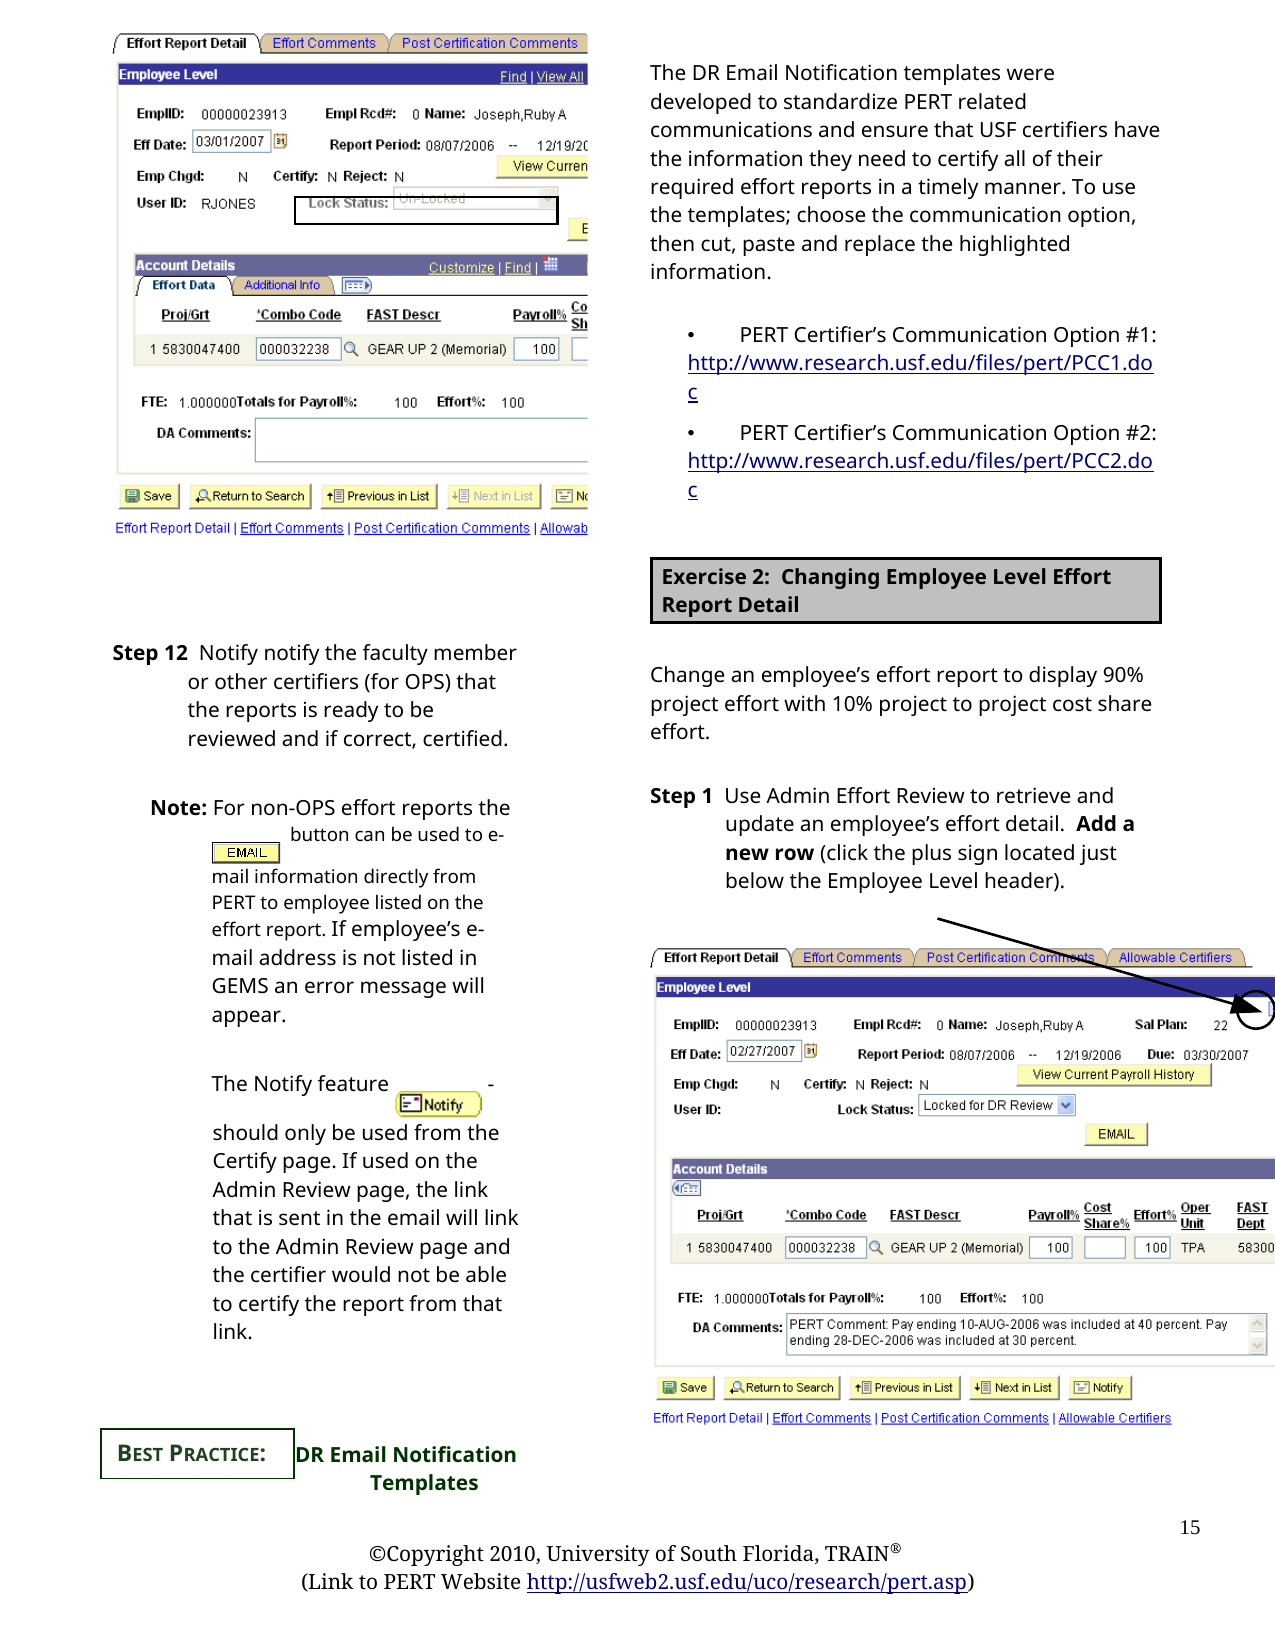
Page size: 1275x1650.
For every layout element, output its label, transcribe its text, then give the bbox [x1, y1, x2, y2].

text The Notify feature - should only be used from the Certify page. If used on the Admin Review page, the link that is sent in the email will link to the Admin Review page and the certifier would not be able to certify the report from that link. [211, 1069, 525, 1346]
text Step 1 Use Admin Effort Review to retrieve and update an employee’s effort detail. Add a new row (click the plus sign located just below the Employee Level header). [650, 781, 1162, 894]
list PERT Certifier’s Communication Option #1: http://www.research.usf.edu/files/pert/PCC1.doc [687, 320, 1162, 405]
text Step 12 Notify notify the faculty member or other certifiers (for OPS) that the reports is ready to be reviewed and if correct, certified. [112, 638, 525, 752]
subtitle Exercise 2: Changing Employee Level Effort Report Detail [653, 560, 1159, 621]
text Note: For non-OPS effort reports the button can be used to e-mail information directly from PERT to employee listed on the effort report. If employee’s e-mail address is not listed in GEMS an error message will appear. [150, 793, 525, 1028]
text DR Email Notification Templates [112, 1440, 525, 1497]
text DR Email Notification Templates [102, 1430, 293, 1478]
list PERT Certifier’s Communication Option #2: http://www.research.usf.edu/files/pert/PCC2.doc [687, 418, 1162, 503]
text Change an employee’s effort report to display 90% project effort with 10% project to project cost share effort. [650, 660, 1162, 746]
text The DR Email Notification templates were developed to standardize PERT related communications and ensure that USF certifiers have the information they need to certify all of their required effort reports in a timely manner. To use the templates; choose the communication option, then cut, paste and replace the highlighted information. [650, 58, 1162, 286]
text Best Practice: [117, 1437, 278, 1469]
